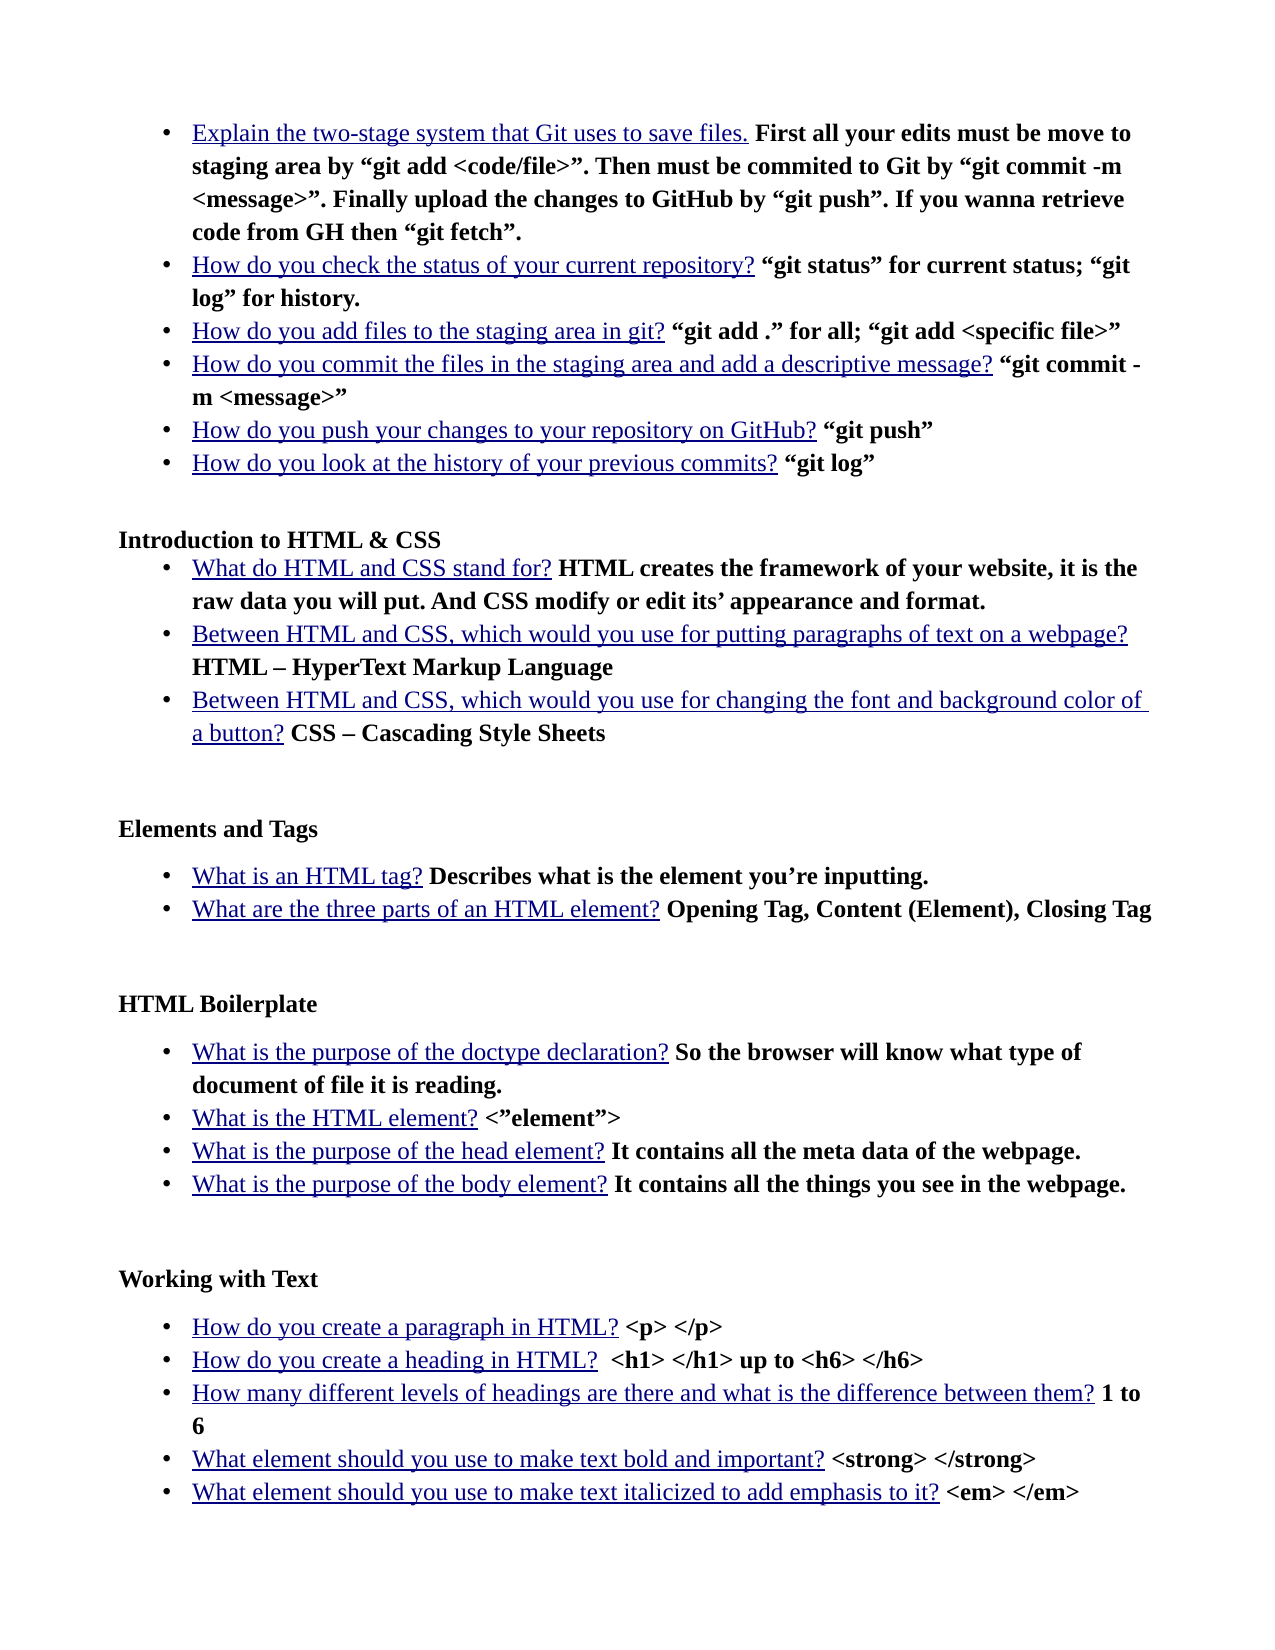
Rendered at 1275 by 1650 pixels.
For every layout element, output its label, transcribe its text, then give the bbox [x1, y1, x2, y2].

list How do you create a paragraph in HTML? <p> </p> [162, 1312, 1157, 1341]
list What is the purpose of the doctype declaration? So the browser will know what type of document of file it is reading. [162, 1037, 1157, 1099]
list What is an HTML tag? Describes what is the element you’re inputting. [162, 861, 1157, 890]
list What is the purpose of the head element? It contains all the meta data of the webpage. [162, 1136, 1157, 1165]
text Elements and Tags [118, 814, 1157, 842]
list What element should you use to make text bold and important? <strong> </strong> [162, 1444, 1157, 1473]
list Between HTML and CSS, which would you use for putting paragraphs of text on a webpage? HTML – HyperText Markup Language [162, 619, 1157, 681]
list Between HTML and CSS, which would you use for changing the font and background color of a button? CSS – Cascading Style Sheets [162, 686, 1157, 747]
text Working with Text [118, 1264, 1157, 1293]
text HTML Boilerplate [118, 989, 1157, 1018]
list What do HTML and CSS stand for? HTML creates the framework of your website, it is the raw data you will put. And CSS modify or edit its’ appearance and format. [162, 553, 1157, 615]
list How do you add files to the staging area in git? “git add .” for all; “git add <specific file>” [162, 316, 1157, 345]
list How do you check the status of your current repository? “git status” for current status; “git log” for history. [162, 250, 1157, 312]
list How do you commit the files in the staging area and add a descriptive message? “git commit -m <message>” [162, 349, 1157, 411]
list How do you look at the history of your previous commits? “git log” [162, 448, 1157, 477]
list What element should you use to make text italicized to add emphasis to it? <em> </em> [162, 1477, 1157, 1506]
list Explain the two-stage system that Git uses to save files. First all your edits must be move to staging area by “git add <code/file>”. Then must be commited to Git by “git commit -m <message>”. Finally upload the changes to GitHub by “git push”. If you wanna retrieve code from GH then “git fetch”. [162, 118, 1157, 246]
list What are the three parts of an HTML element? Opening Tag, Content (Element), Closing Tag [162, 894, 1157, 923]
text Introduction to HTML & CSS [118, 525, 1157, 553]
list How do you create a heading in HTML? <h1> </h1> up to <h6> </h6> [162, 1345, 1157, 1374]
list What is the purpose of the body element? It contains all the things you see in the webpage. [162, 1169, 1157, 1198]
list How do you push your changes to your repository on GitHub? “git push” [162, 415, 1157, 444]
list What is the HTML element? <”element”> [162, 1103, 1157, 1132]
list How many different levels of headings are there and what is the difference between them? 1 to 6 [162, 1378, 1157, 1440]
